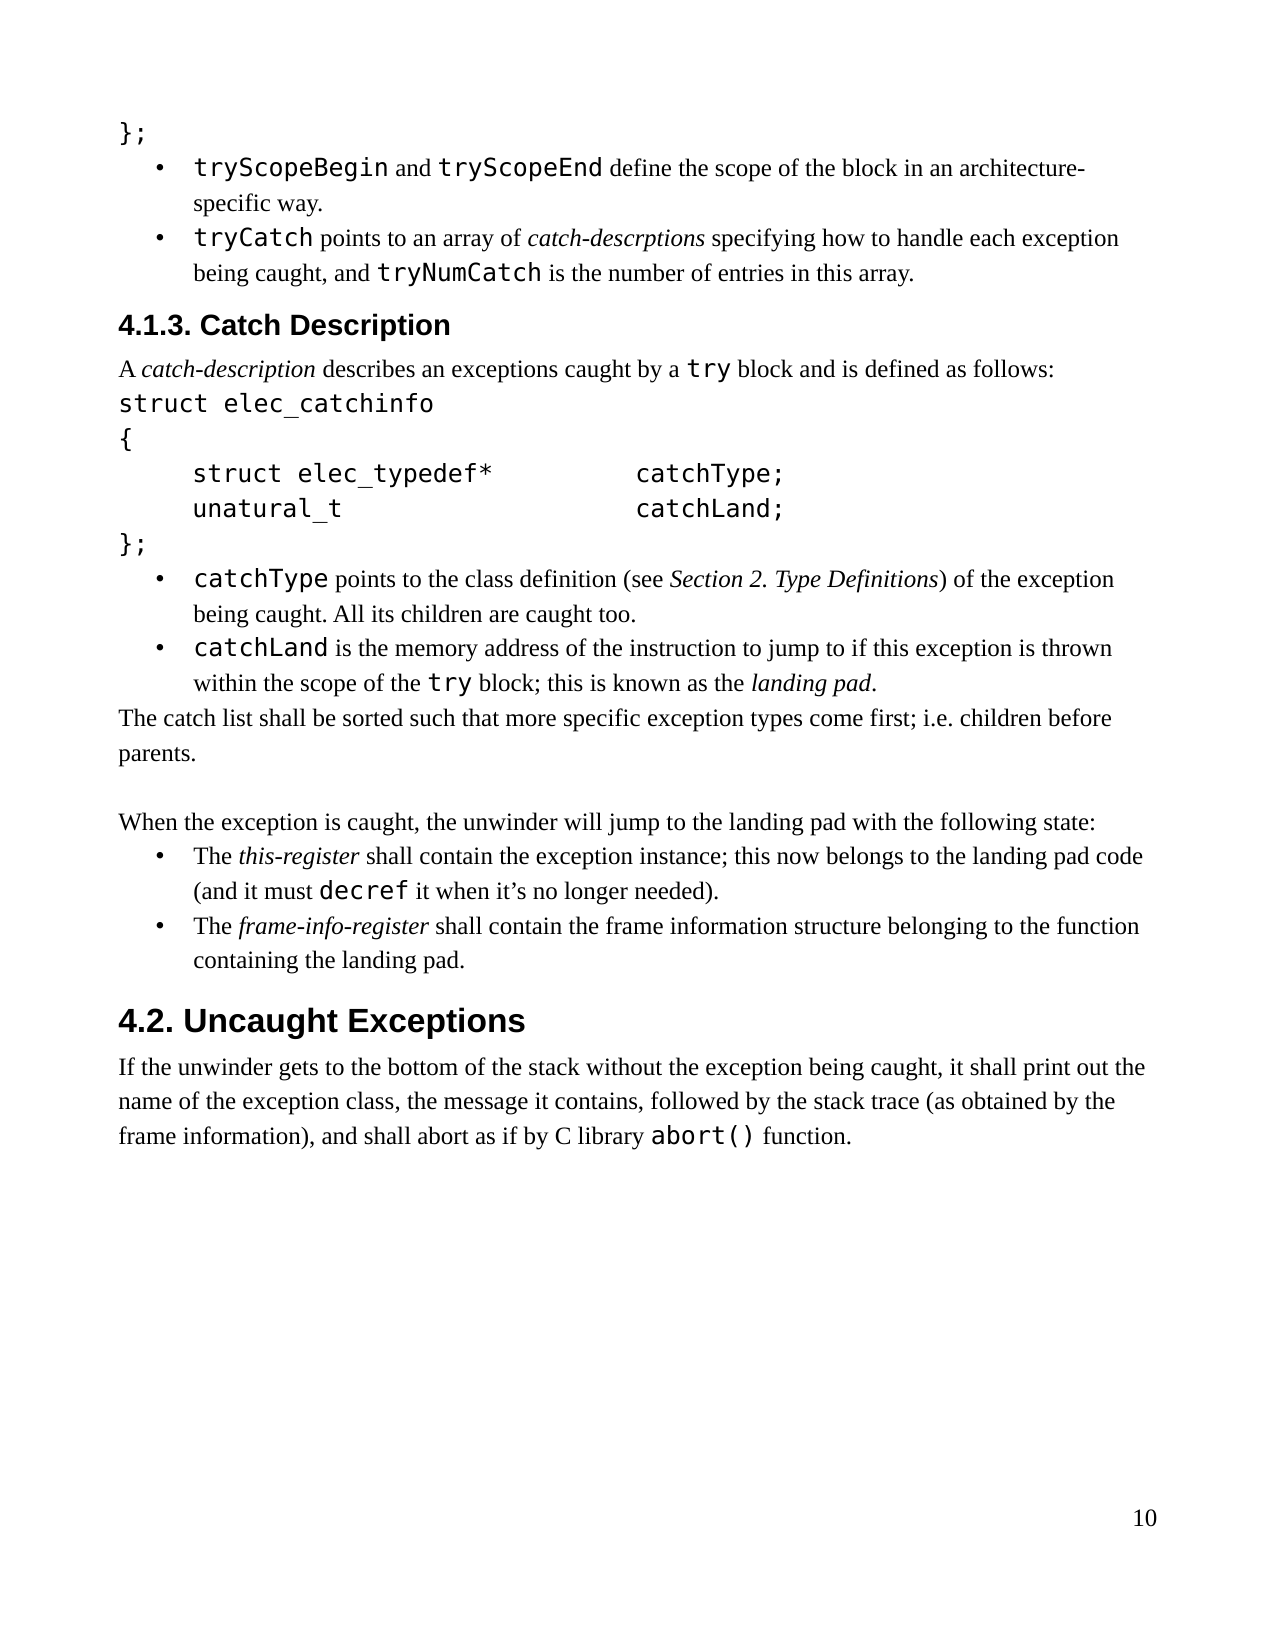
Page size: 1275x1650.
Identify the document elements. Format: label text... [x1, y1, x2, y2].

text A catch-description describes an exceptions caught by a try block and is defined as follows: [118, 354, 1157, 383]
list tryCatch points to an array of catch-descrptions specifying how to handle each exception being caught, and tryNumCatch is the number of entries in this array. [156, 223, 1157, 287]
list The frame-info-register shall contain the frame information structure belonging to the function containing the landing pad. [156, 911, 1157, 974]
list catchLand is the memory address of the instruction to jump to if this exception is thrown within the scope of the try block; this is known as the landing pad. [156, 633, 1157, 698]
list tryScopeBegin and tryScopeEnd define the scope of the block in an architecture-specific way. [156, 153, 1157, 217]
list The this-register shall contain the exception instance; this now belongs to the landing pad code (and it must decref it when it’s no longer needed). [156, 841, 1157, 905]
text If the unwinder gets to the bottom of the stack without the exception being caught, it shall print out the name of the exception class, the message it contains, followed by the stack trace (as obtained by the frame information), and shall abort as if by C library abort() function. [118, 1052, 1157, 1150]
text }; [118, 529, 1157, 558]
subtitle 4.2. Uncaught Exceptions [118, 1001, 1157, 1039]
text unatural_t catchLand; [118, 494, 1157, 523]
text The catch list shall be sorted such that more specific exception types come first; i.e. children before parents. [118, 703, 1157, 767]
text struct elec_typedef* catchType; [118, 459, 1157, 488]
text struct elec_catchinfo [118, 389, 1157, 418]
subtitle 4.1.3. Catch Description [118, 307, 1157, 341]
list catchType points to the class definition (see Section 2. Type Definitions) of the exception being caught. All its children are caught too. [156, 564, 1157, 627]
text When the exception is caught, the unwinder will jump to the landing pad with the following state: [118, 807, 1157, 836]
text { [118, 424, 1157, 453]
text }; [118, 118, 1157, 147]
